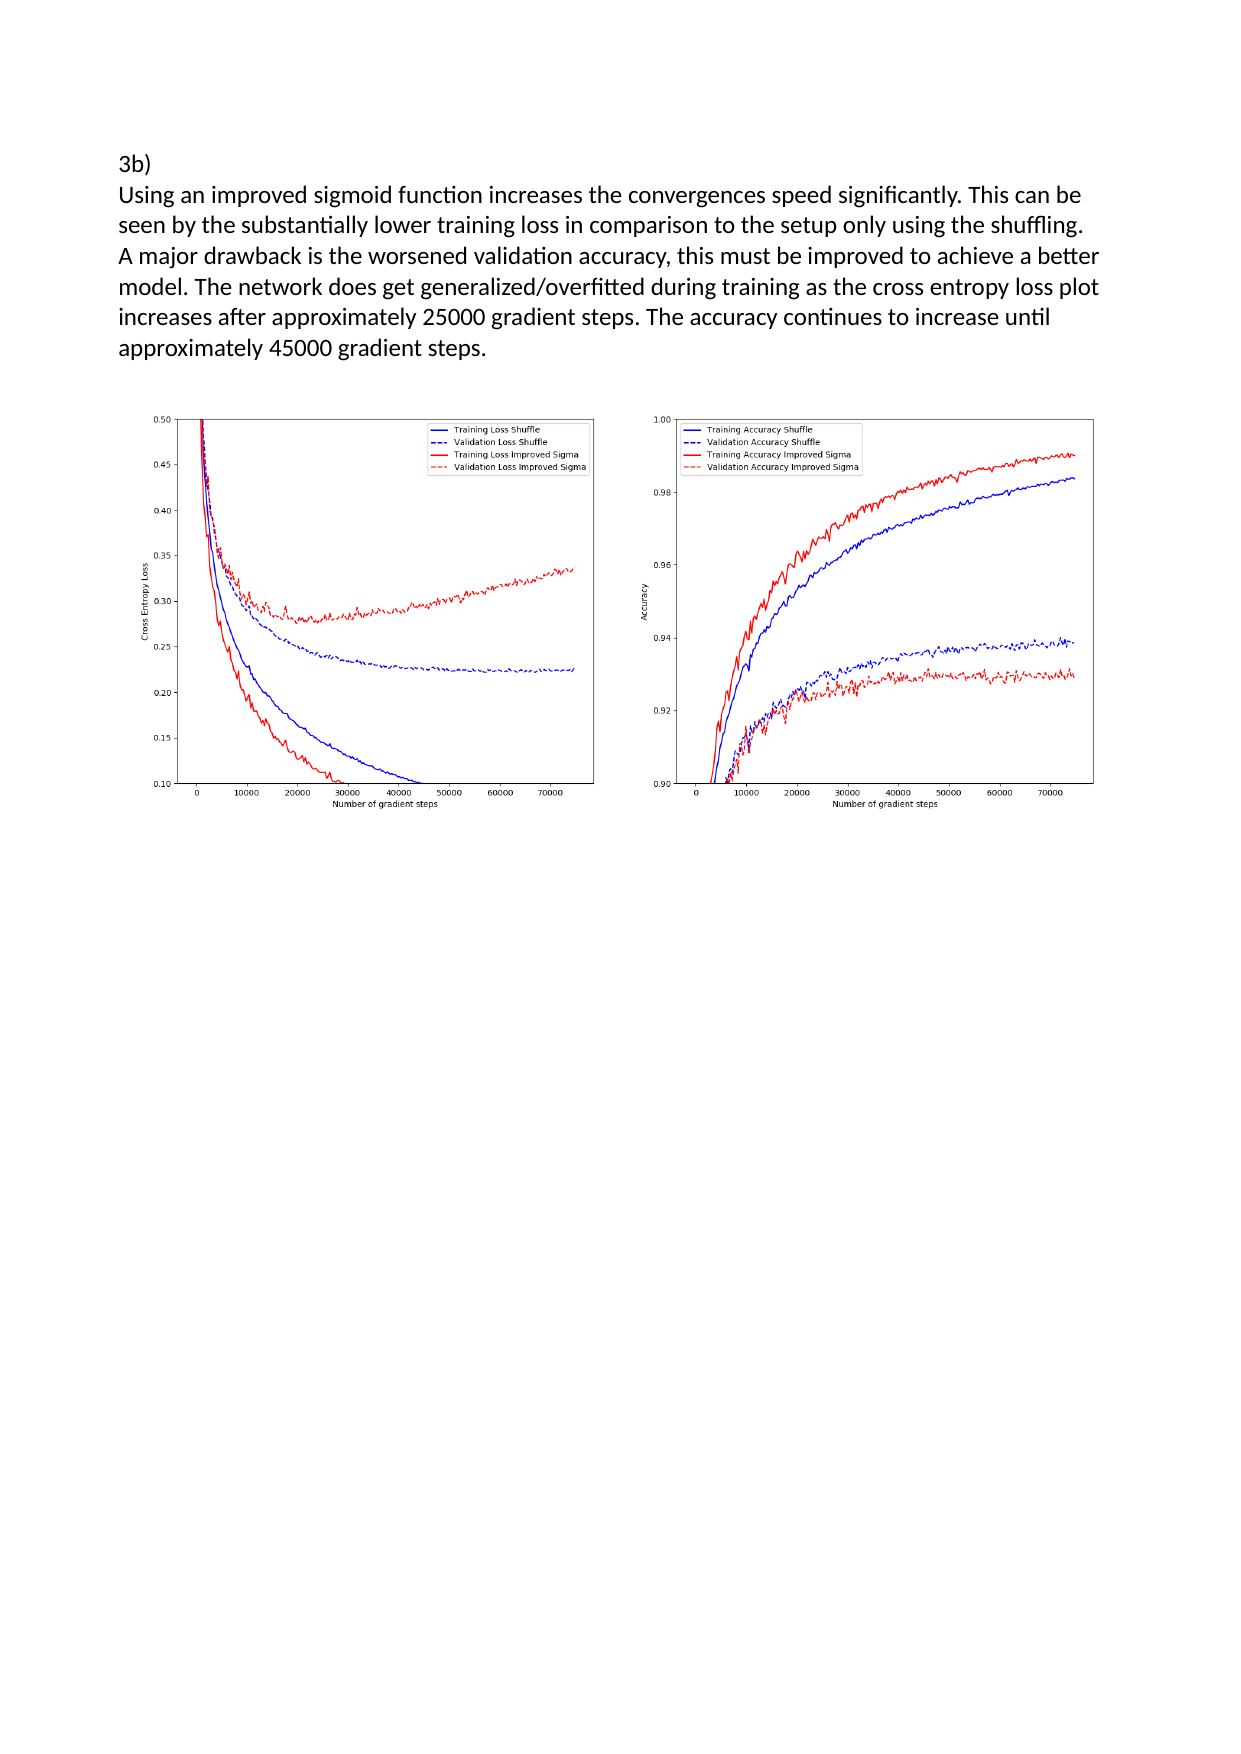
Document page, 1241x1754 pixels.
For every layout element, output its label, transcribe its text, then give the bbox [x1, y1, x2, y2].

text A major drawback is the worsened validation accuracy, this must be improved to achieve a better model. The network does get generalized/overfitted during training as the cross entropy loss plot increases after approximately 25000 gradient steps. The accuracy continues to increase until approximately 45000 gradient steps. [118, 240, 1122, 362]
text 3b) [118, 118, 1122, 179]
text Using an improved sigmoid function increases the convergences speed significantly. This can be seen by the substantially lower training loss in comparison to the setup only using the shuffling. [118, 179, 1122, 240]
